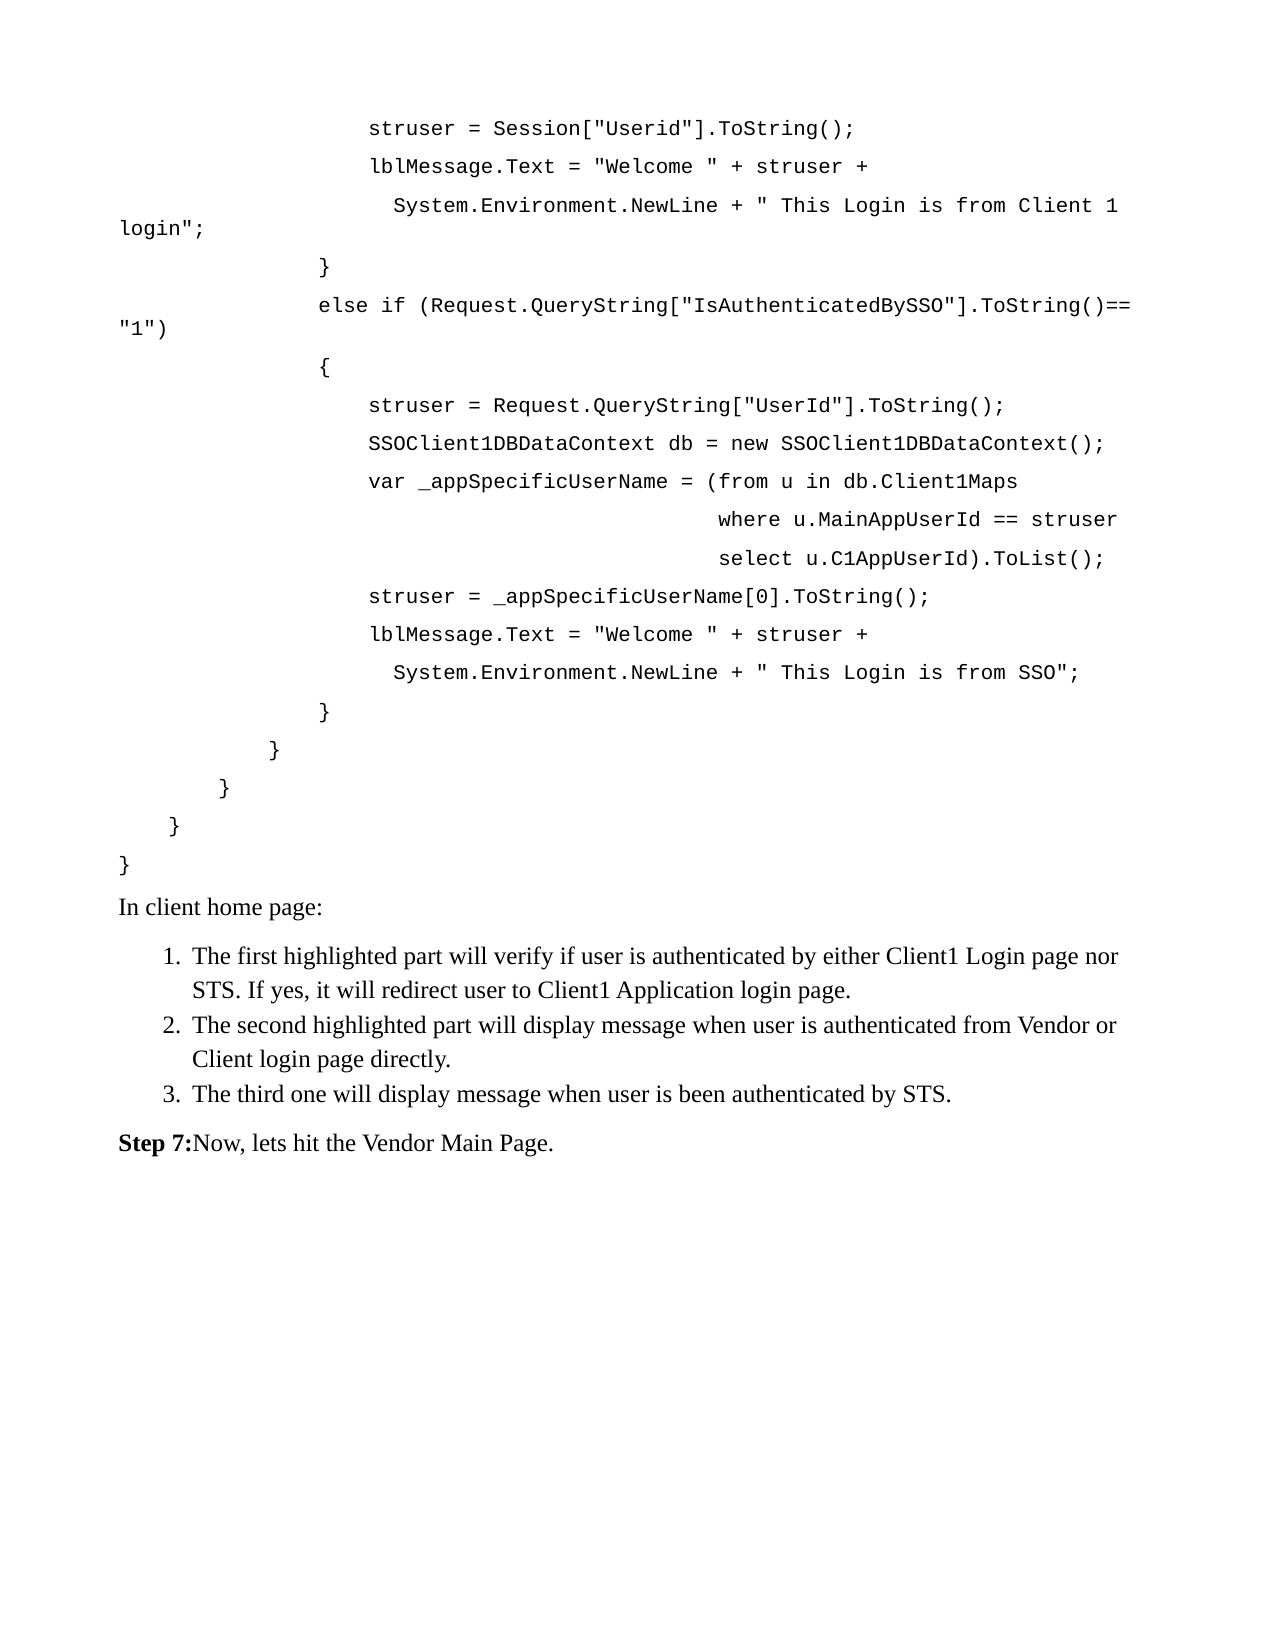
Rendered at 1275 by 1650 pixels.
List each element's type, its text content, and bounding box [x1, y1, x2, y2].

list The third one will display message when user is been authenticated by STS. [162, 1079, 1157, 1107]
text lblMessage.Text = "Welcome " + struser + [118, 624, 1157, 648]
text System.Environment.NewLine + " This Login is from SSO"; [118, 662, 1157, 686]
text SSOClient1DBDataContext db = new SSOClient1DBDataContext(); [118, 433, 1157, 457]
list The second highlighted part will display message when user is authenticated from Vendor or Client login page directly. [162, 1010, 1157, 1073]
text In client home page: [118, 892, 1157, 921]
text struser = Request.QueryString["UserId"].ToString(); [118, 395, 1157, 418]
text where u.MainAppUserId == struser [118, 509, 1157, 533]
text } [118, 256, 1157, 280]
text } [118, 815, 1157, 839]
text struser = _appSpecificUserName[0].ToString(); [118, 586, 1157, 609]
text var _appSpecificUserName = (from u in db.Client1Maps [118, 471, 1157, 495]
text } [118, 701, 1157, 724]
text { [118, 357, 1157, 380]
text } [118, 853, 1157, 877]
text select u.C1AppUserId).ToList(); [118, 548, 1157, 571]
text struser = Session["Userid"].ToString(); [118, 118, 1157, 142]
list The first highlighted part will verify if user is authenticated by either Client1 Login page nor STS. If yes, it will redirect user to Client1 Application login page. [162, 941, 1157, 1004]
text else if (Request.QueryString["IsAuthenticatedBySSO"].ToString()== "1") [118, 295, 1157, 342]
text } [118, 777, 1157, 801]
text System.Environment.NewLine + " This Login is from Client 1 login"; [118, 194, 1157, 242]
text lblMessage.Text = "Welcome " + struser + [118, 156, 1157, 180]
text Step 7:Now, lets hit the Vendor Main Page. [118, 1128, 1157, 1157]
text } [118, 739, 1157, 762]
